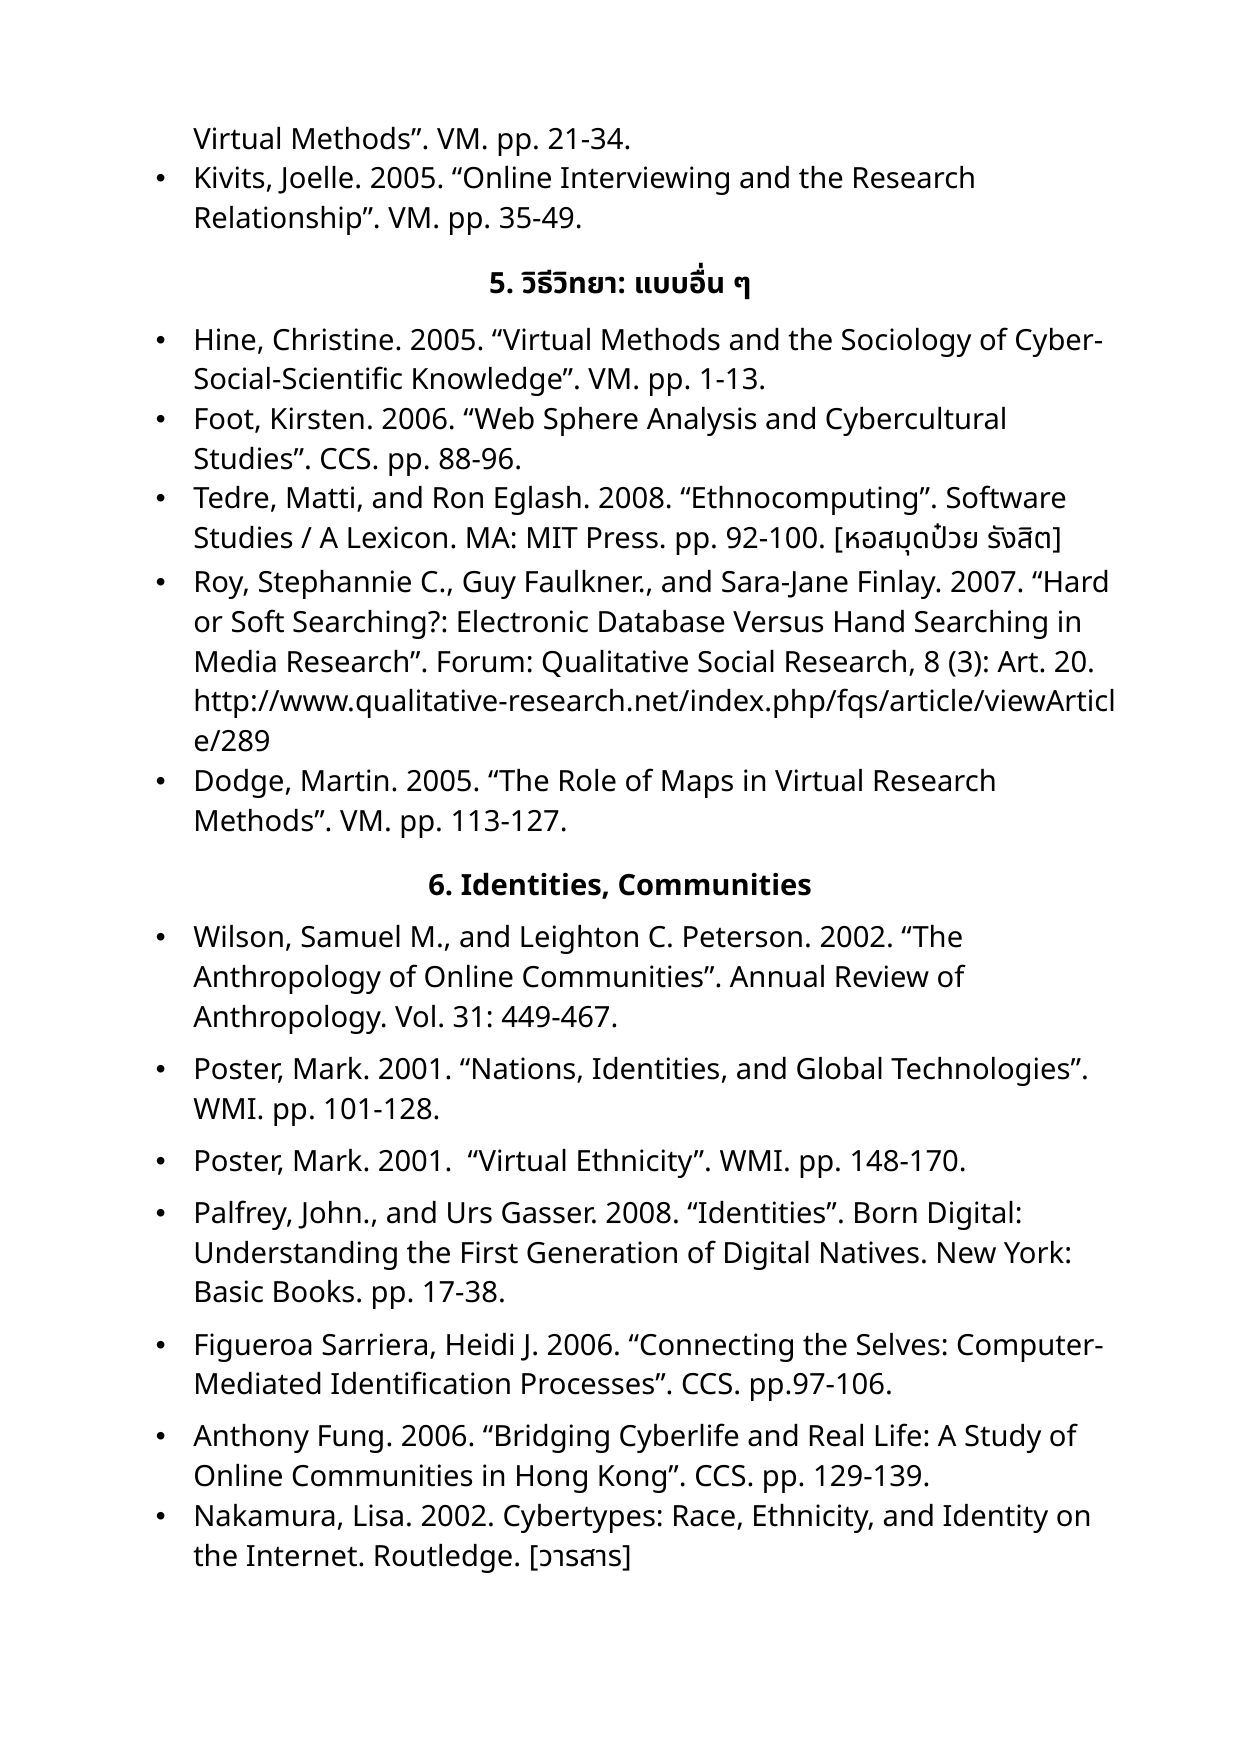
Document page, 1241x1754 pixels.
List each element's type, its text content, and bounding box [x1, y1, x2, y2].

list Foot, Kirsten. 2006. “Web Sphere Analysis and Cybercultural Studies”. CCS. pp. 88-96. [156, 398, 1122, 478]
subtitle 5. วิธีวิทยา: แบบอื่น ๆ [118, 262, 1122, 306]
list Roy, Stephannie C., Guy Faulkner., and Sara-Jane Finlay. 2007. “Hard or Soft Searching?: Electronic Database Versus Hand Searching in Media Research”. Forum: Qualitative Social Research, 8 (3): Art. 20. http://www.qualitative-research.net/index.php/fqs/article/viewArticle/289 [156, 562, 1122, 760]
list Hine, Christine. 2005. “Virtual Methods and the Sociology of Cyber-Social-Scientific Knowledge”. VM. pp. 1-13. [156, 319, 1122, 398]
list Anthony Fung. 2006. “Bridging Cyberlife and Real Life: A Study of Online Communities in Hong Kong”. CCS. pp. 129-139. [156, 1416, 1122, 1495]
list Tedre, Matti, and Ron Eglash. 2008. “Ethnocomputing”. Software Studies / A Lexicon. MA: MIT Press. pp. 92-100. [หอสมุดป๋วย รังสิต] [156, 478, 1122, 562]
list Kivits, Joelle. 2005. “Online Interviewing and the Research Relationship”. VM. pp. 35-49. [156, 158, 1122, 237]
list Poster, Mark. 2001. “Nations, Identities, and Global Technologies”. WMI. pp. 101-128. [156, 1048, 1122, 1128]
list Dodge, Martin. 2005. “The Role of Maps in Virtual Research Methods”. VM. pp. 113-127. [156, 760, 1122, 839]
subtitle 6. Identities, Communities [118, 864, 1122, 904]
list Palfrey, John., and Urs Gasser. 2008. “Identities”. Born Digital: Understanding the First Generation of Digital Natives. New York: Basic Books. pp. 17-38. [156, 1192, 1122, 1311]
list Nakamura, Lisa. 2002. Cybertypes: Race, Ethnicity, and Identity on the Internet. Routledge. [วารสาร] [156, 1495, 1122, 1579]
list Poster, Mark. 2001. “Virtual Ethnicity”. WMI. pp. 148-170. [156, 1140, 1122, 1180]
list Virtual Methods”. VM. pp. 21-34. [156, 118, 1122, 158]
list Figueroa Sarriera, Heidi J. 2006. “Connecting the Selves: Computer-Mediated Identification Processes”. CCS. pp.97-106. [156, 1324, 1122, 1403]
list Wilson, Samuel M., and Leighton C. Peterson. 2002. “The Anthropology of Online Communities”. Annual Review of Anthropology. Vol. 31: 449-467. [156, 917, 1122, 1036]
